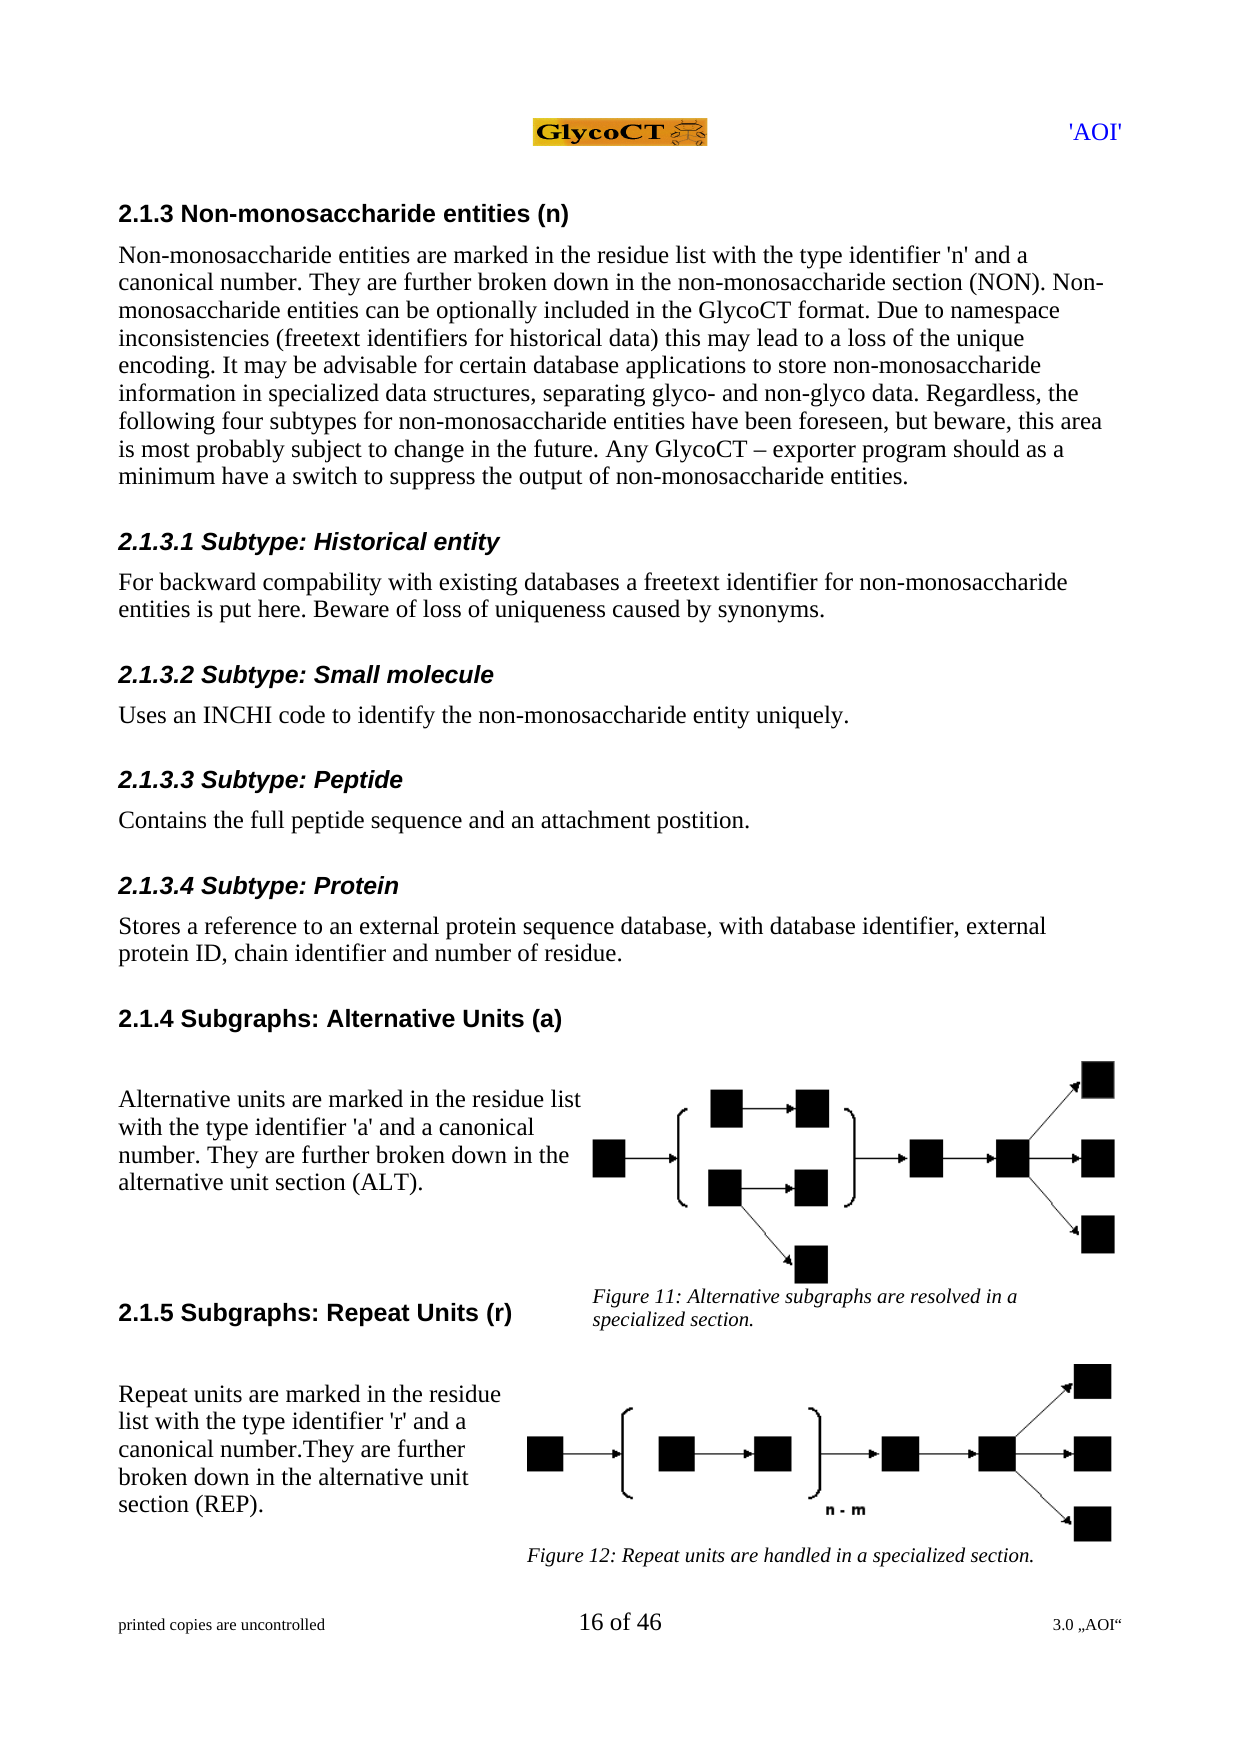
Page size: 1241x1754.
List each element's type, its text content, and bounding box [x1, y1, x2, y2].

text Alternative units are marked in the residue list with the type identifier 'a' and a canonical number. They are further broken down in the alternative unit section (ALT). [118, 1085, 592, 1196]
text Figure 12: Repeat units are handled in a specialized section. [527, 1544, 1113, 1567]
subtitle 2.1.3.1 Subtype: Historical entity [118, 528, 1122, 555]
text For backward compability with existing databases a freetext identifier for non-monosaccharide entities is put here. Beware of loss of uniqueness caused by synonyms. [118, 568, 1122, 623]
text Repeat units are marked in the residue list with the type identifier 'r' and a canonical number.They are further broken down in the alternative unit section (REP). [118, 1380, 527, 1518]
subtitle 2.1.5 Subgraphs: Repeat Units (r) [118, 1299, 592, 1327]
subtitle 2.1.4 Subgraphs: Alternative Units (a) [118, 1005, 1122, 1033]
subtitle 2.1.3.2 Subtype: Small molecule [118, 661, 1122, 688]
text Contains the full peptide sequence and an attachment postition. [118, 806, 1122, 834]
subtitle 2.1.3.4 Subtype: Protein [118, 872, 1122, 899]
text Stores a reference to an external protein sequence database, with database identifier, external protein ID, chain identifier and number of residue. [118, 912, 1122, 967]
text Uses an INCHI code to identify the non-monosaccharide entity uniquely. [118, 701, 1122, 729]
picture [527, 1364, 1114, 1544]
picture [592, 1061, 1117, 1285]
subtitle 2.1.3.3 Subtype: Peptide [118, 766, 1122, 794]
text Non-monosaccharide entities are marked in the residue list with the type identifier 'n' and a canonical number. They are further broken down in the non-monosaccharide section (NON). Non-monosaccharide entities can be optionally included in the GlycoCT format. Due to namespace inconsistencies (freetext identifiers for historical data) this may lead to a loss of the unique encoding. It may be advisable for certain database applications to store non-monosaccharide information in specialized data structures, separating glyco- and non-glyco data. Regardless, the following four subtypes for non-monosaccharide entities have been foreseen, but beware, this area is most probably subject to change in the future. Any GlycoCT – exporter program should as a minimum have a switch to suppress the output of non-monosaccharide entities. [118, 241, 1122, 490]
text Figure 11: Alternative subgraphs are resolved in a specialized section. [592, 1285, 1116, 1331]
subtitle 2.1.3 Non-monosaccharide entities (n) [118, 200, 1122, 228]
picture [532, 118, 708, 146]
